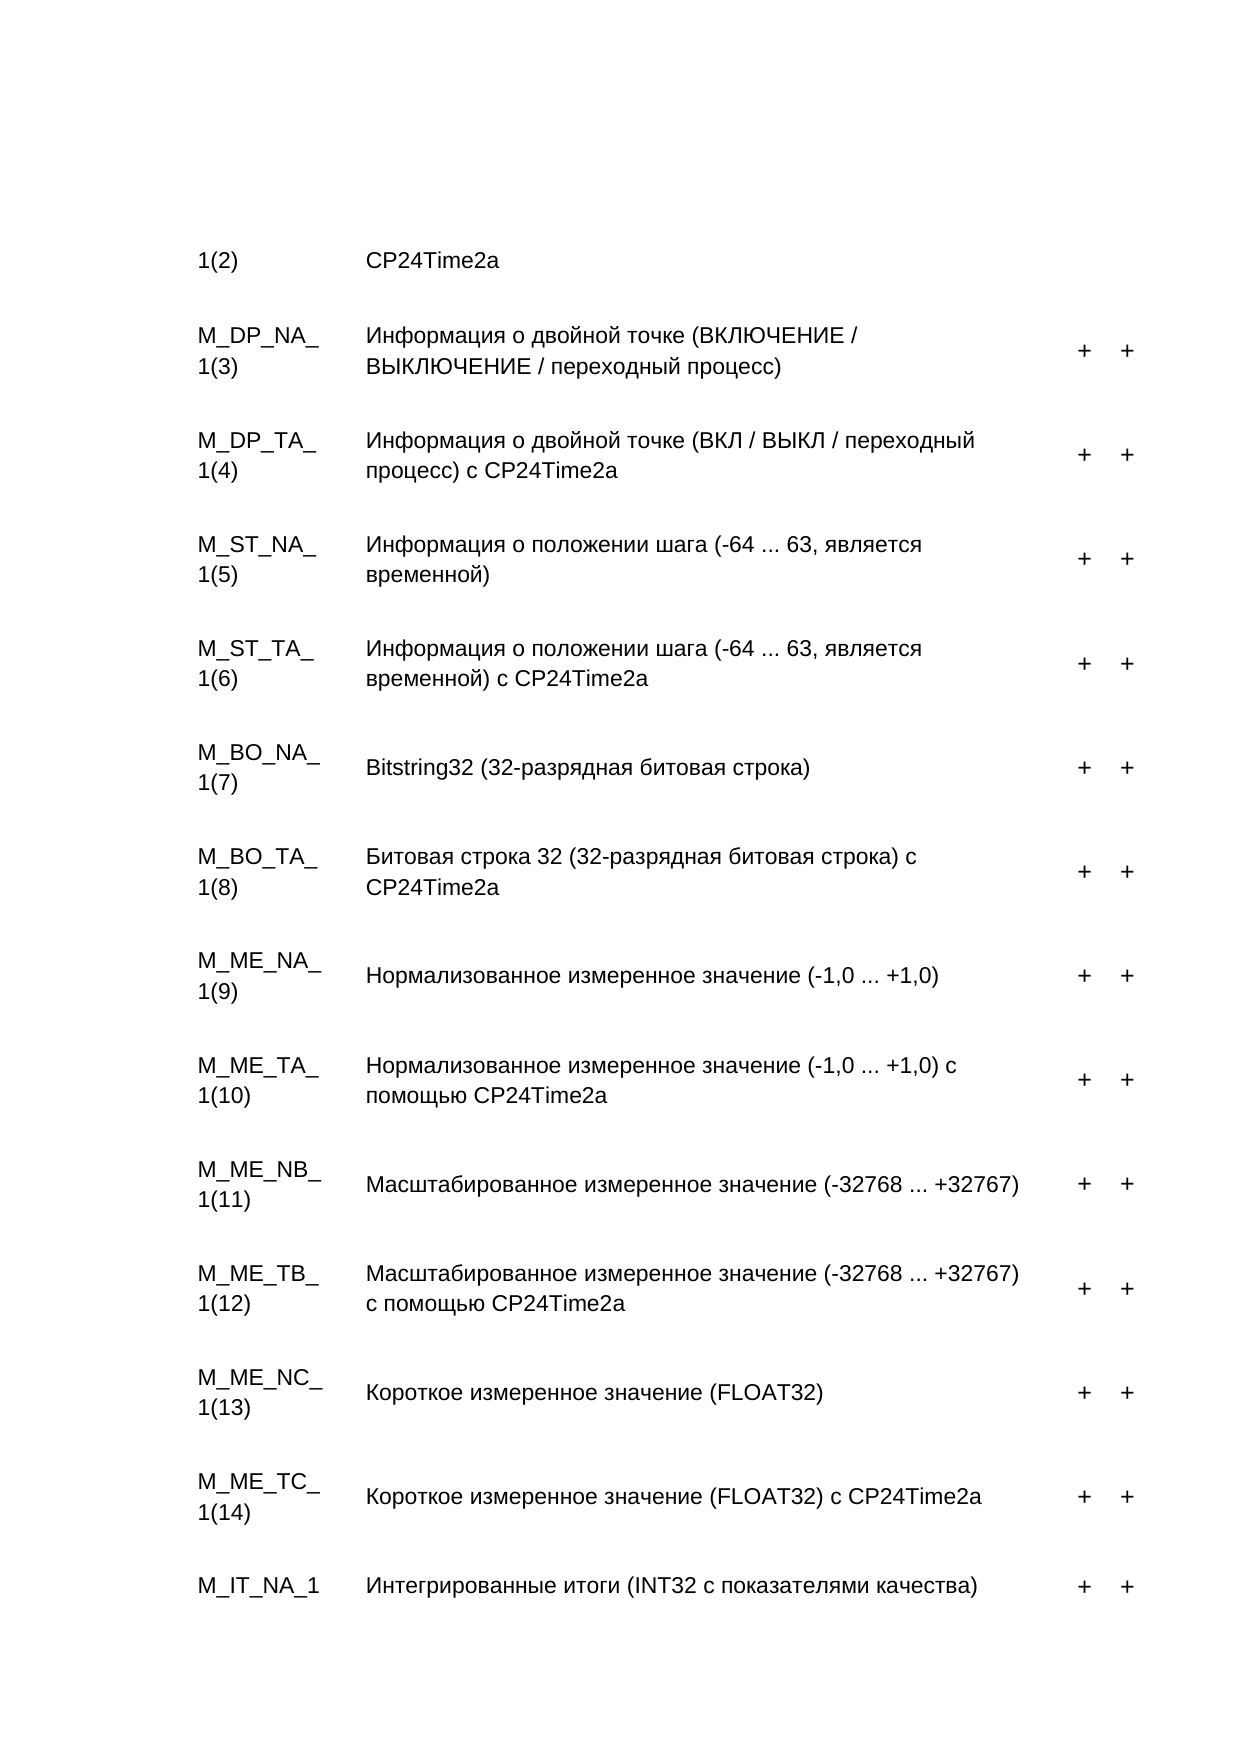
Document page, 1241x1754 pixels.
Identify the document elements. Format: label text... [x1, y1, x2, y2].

table_cell 1(2) [177, 236, 345, 313]
table_cell + [1099, 1563, 1152, 1611]
table_cell Информация о двойной точке (ВКЛЮЧЕНИЕ / ВЫКЛЮЧЕНИЕ / переходный процесс) [345, 313, 1057, 417]
table_cell + [1099, 626, 1152, 730]
table_cell Битовая строка 32 (32-разрядная битовая строка) с CP24Time2a [345, 834, 1057, 938]
table_cell + [1057, 1042, 1099, 1146]
table_cell + [1057, 417, 1099, 521]
table_cell + [1057, 938, 1099, 1042]
table_cell M_BO_NA_1(7) [177, 730, 345, 834]
table_cell + [1057, 1146, 1099, 1251]
table_cell + [1057, 313, 1099, 417]
table_cell Информация о двойной точке (ВКЛ / ВЫКЛ / переходный процесс) с CP24Time2a [345, 417, 1057, 521]
table_cell Короткое измеренное значение (FLOAT32) с CP24Time2a [345, 1459, 1057, 1563]
table_cell + [1099, 1042, 1152, 1146]
table_cell + [1057, 730, 1099, 834]
table_cell M_ME_TB_1(12) [177, 1251, 345, 1355]
table_cell + [1099, 938, 1152, 1042]
table_cell + [1057, 521, 1099, 626]
table_cell M_DP_TA_1(4) [177, 417, 345, 521]
table_cell + [1057, 1355, 1099, 1459]
table_cell + [1057, 834, 1099, 938]
table_cell M_ME_NB_1(11) [177, 1146, 345, 1251]
table_cell Bitstring32 (32-разрядная битовая строка) [345, 730, 1057, 834]
table_cell Информация о положении шага (-64 ... 63, является временной) [345, 521, 1057, 626]
table_cell Масштабированное измеренное значение (-32768 ... +32767) [345, 1146, 1057, 1251]
table_cell + [1057, 1251, 1099, 1355]
table_cell + [1099, 730, 1152, 834]
table_cell M_ME_TA_1(10) [177, 1042, 345, 1146]
table_cell M_ST_NA_1(5) [177, 521, 345, 626]
table_cell + [1099, 417, 1152, 521]
table_cell M_IT_NA_1 [177, 1563, 345, 1611]
table_cell CP24Time2a [345, 236, 1057, 313]
table_cell + [1099, 1251, 1152, 1355]
table_cell Информация о положении шага (-64 ... 63, является временной) с CP24Time2a [345, 626, 1057, 730]
table_cell + [1099, 1146, 1152, 1251]
table_cell Интегрированные итоги (INT32 с показателями качества) [345, 1563, 1057, 1611]
table_cell M_ST_TA_1(6) [177, 626, 345, 730]
table_cell Короткое измеренное значение (FLOAT32) [345, 1355, 1057, 1459]
table_cell Нормализованное измеренное значение (-1,0 ... +1,0) [345, 938, 1057, 1042]
table_cell + [1099, 521, 1152, 626]
table_cell + [1099, 313, 1152, 417]
table_cell + [1057, 1459, 1099, 1563]
table_cell M_ME_TC_1(14) [177, 1459, 345, 1563]
table_cell Масштабированное измеренное значение (-32768 ... +32767) с помощью CP24Time2a [345, 1251, 1057, 1355]
table_cell + [1099, 1459, 1152, 1563]
table_cell M_DP_NA_1(3) [177, 313, 345, 417]
table_cell Нормализованное измеренное значение (-1,0 ... +1,0) с помощью CP24Time2a [345, 1042, 1057, 1146]
table_cell + [1099, 1355, 1152, 1459]
table_cell M_ME_NA_1(9) [177, 938, 345, 1042]
table_cell [1099, 236, 1152, 313]
table_cell [1057, 236, 1099, 313]
table_cell + [1099, 834, 1152, 938]
table_cell M_ME_NC_1(13) [177, 1355, 345, 1459]
table_cell + [1057, 626, 1099, 730]
table_cell M_BO_TA_1(8) [177, 834, 345, 938]
table_cell + [1057, 1563, 1099, 1611]
